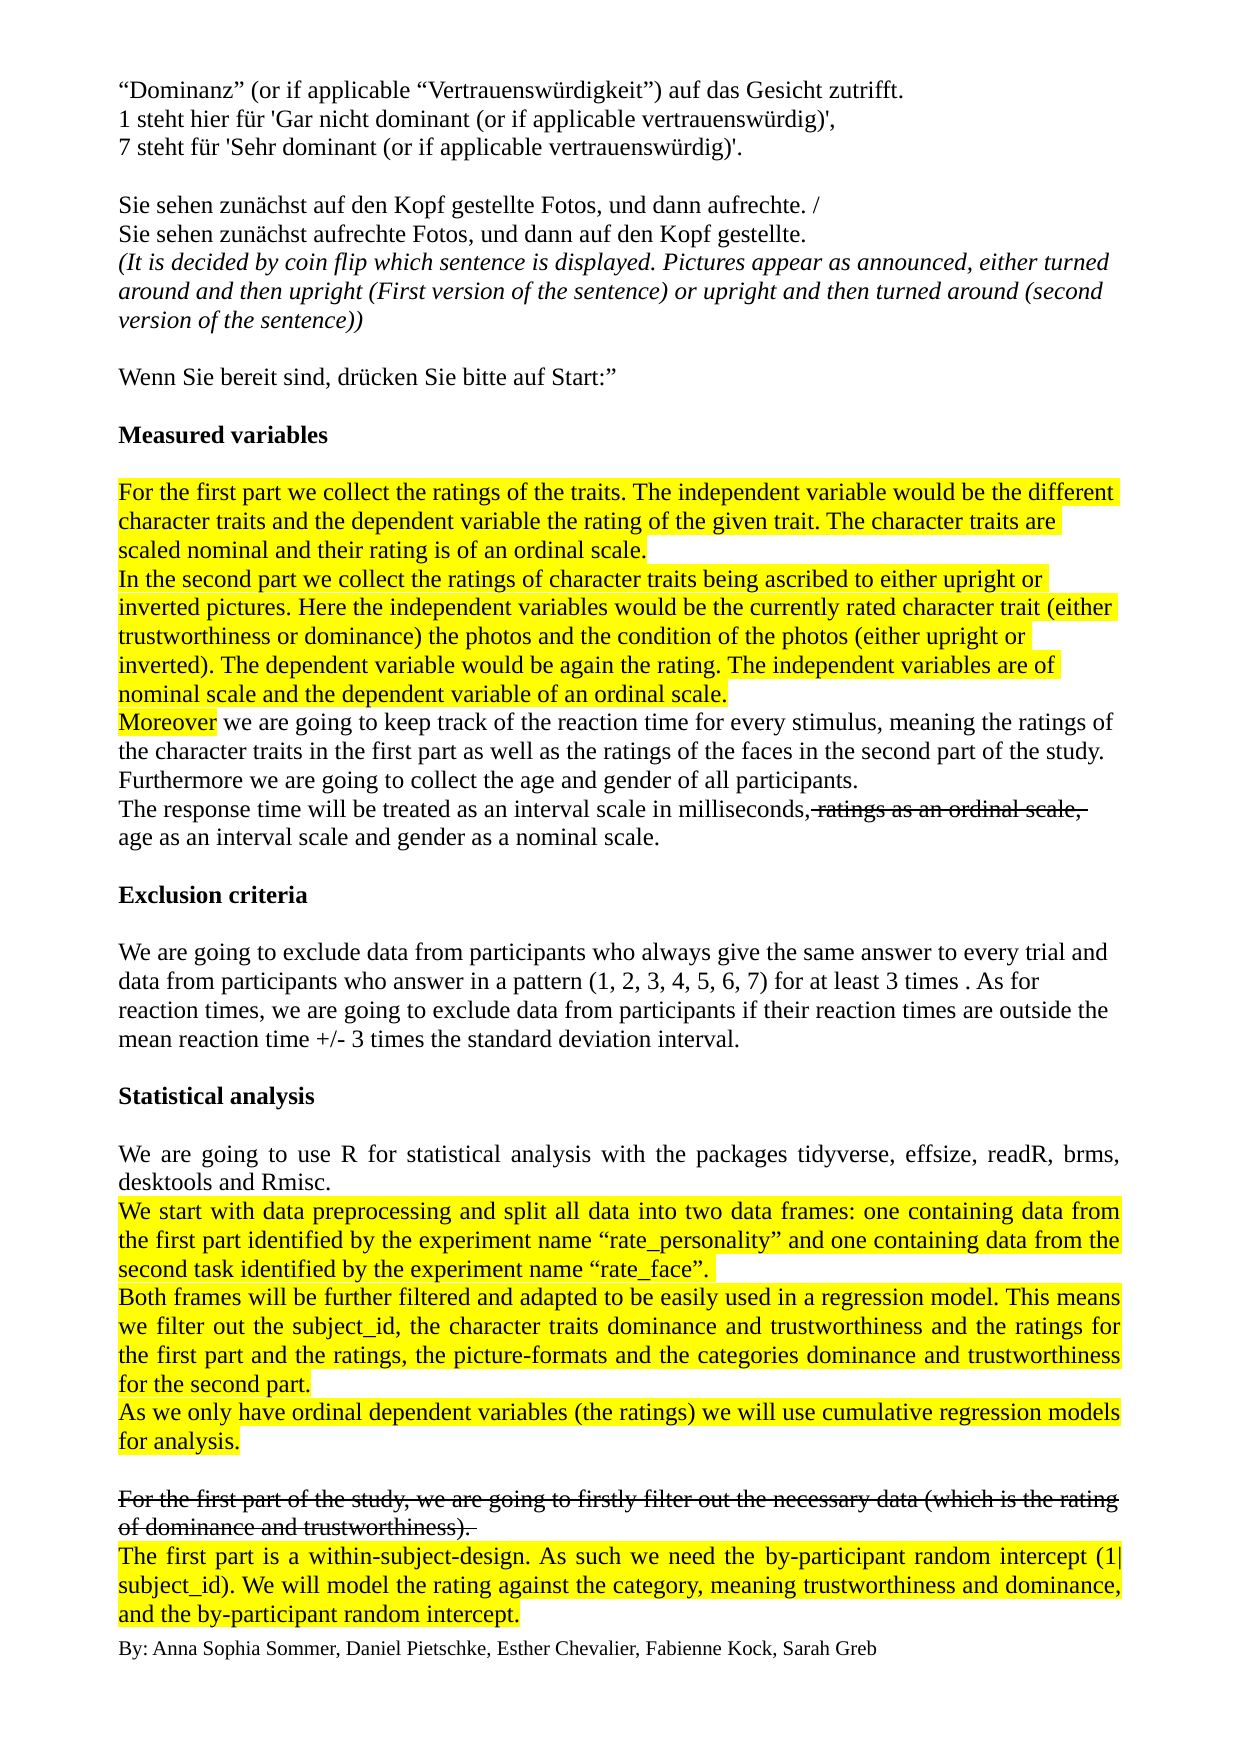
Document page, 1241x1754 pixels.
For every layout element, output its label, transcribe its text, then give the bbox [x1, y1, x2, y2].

text “Dominanz” (or if applicable “Vertrauenswürdigkeit”) auf das Gesicht zutrifft. [118, 75, 1122, 104]
text For the first part we collect the ratings of the traits. The independent variable would be the different character traits and the dependent variable the rating of the given trait. The character traits are scaled nominal and their rating is of an ordinal scale. [118, 477, 1122, 564]
text Sie sehen zunächst auf den Kopf gestellte Fotos, und dann aufrechte. / [118, 190, 1122, 219]
text Measured variables [118, 420, 1122, 449]
text We are going to use R for statistical analysis with the packages tidyverse, effsize, readR, brms, desktools and Rmisc. [118, 1139, 1122, 1196]
text As we only have ordinal dependent variables (the ratings) we will use cumulative regression models for analysis. [118, 1397, 1122, 1455]
text We are going to exclude data from participants who always give the same answer to every trial and data from participants who answer in a pattern (1, 2, 3, 4, 5, 6, 7) for at least 3 times . As for reaction times, we are going to exclude data from participants if their reaction times are outside the mean reaction time +/- 3 times the standard deviation interval. [118, 937, 1122, 1052]
text We start with data preprocessing and split all data into two data frames: one containing data from the first part identified by the experiment name “rate_personality” and one containing data from the second task identified by the experiment name “rate_face”. [118, 1196, 1122, 1282]
text The response time will be treated as an interval scale in milliseconds, ratings as an ordinal scale, age as an interval scale and gender as a nominal scale. [118, 794, 1122, 851]
text Both frames will be further filtered and adapted to be easily used in a regression model. This means we filter out the subject_id, the character traits dominance and trustworthiness and the ratings for the first part and the ratings, the picture-formats and the categories dominance and trustworthiness for the second part. [118, 1282, 1122, 1397]
text Exclusion criteria [118, 880, 1122, 909]
text 1 steht hier für 'Gar nicht dominant (or if applicable vertrauenswürdig)', [118, 104, 1122, 132]
text For the first part of the study, we are going to firstly filter out the necessary data (which is the rating of dominance and trustworthiness). [118, 1484, 1122, 1541]
text The first part is a within-subject-design. As such we need the by-participant random intercept (1|subject_id). We will model the rating against the category, meaning trustworthiness and dominance, and the by-participant random intercept. [118, 1541, 1122, 1627]
text Statistical analysis [118, 1081, 1122, 1110]
text In the second part we collect the ratings of character traits being ascribed to either upright or inverted pictures. Here the independent variables would be the currently rated character trait (either trustworthiness or dominance) the photos and the condition of the photos (either upright or inverted). The dependent variable would be again the rating. The independent variables are of nominal scale and the dependent variable of an ordinal scale. [118, 564, 1122, 707]
text Wenn Sie bereit sind, drücken Sie bitte auf Start:” [118, 362, 1122, 391]
text 7 steht für 'Sehr dominant (or if applicable vertrauenswürdig)'. [118, 132, 1122, 161]
text Moreover we are going to keep track of the reaction time for every stimulus, meaning the ratings of the character traits in the first part as well as the ratings of the faces in the second part of the study. Furthermore we are going to collect the age and gender of all participants. [118, 707, 1122, 794]
text Sie sehen zunächst aufrechte Fotos, und dann auf den Kopf gestellte. [118, 219, 1122, 247]
text (It is decided by coin flip which sentence is displayed. Pictures appear as announced, either turned around and then upright (First version of the sentence) or upright and then turned around (second version of the sentence)) [118, 247, 1122, 334]
